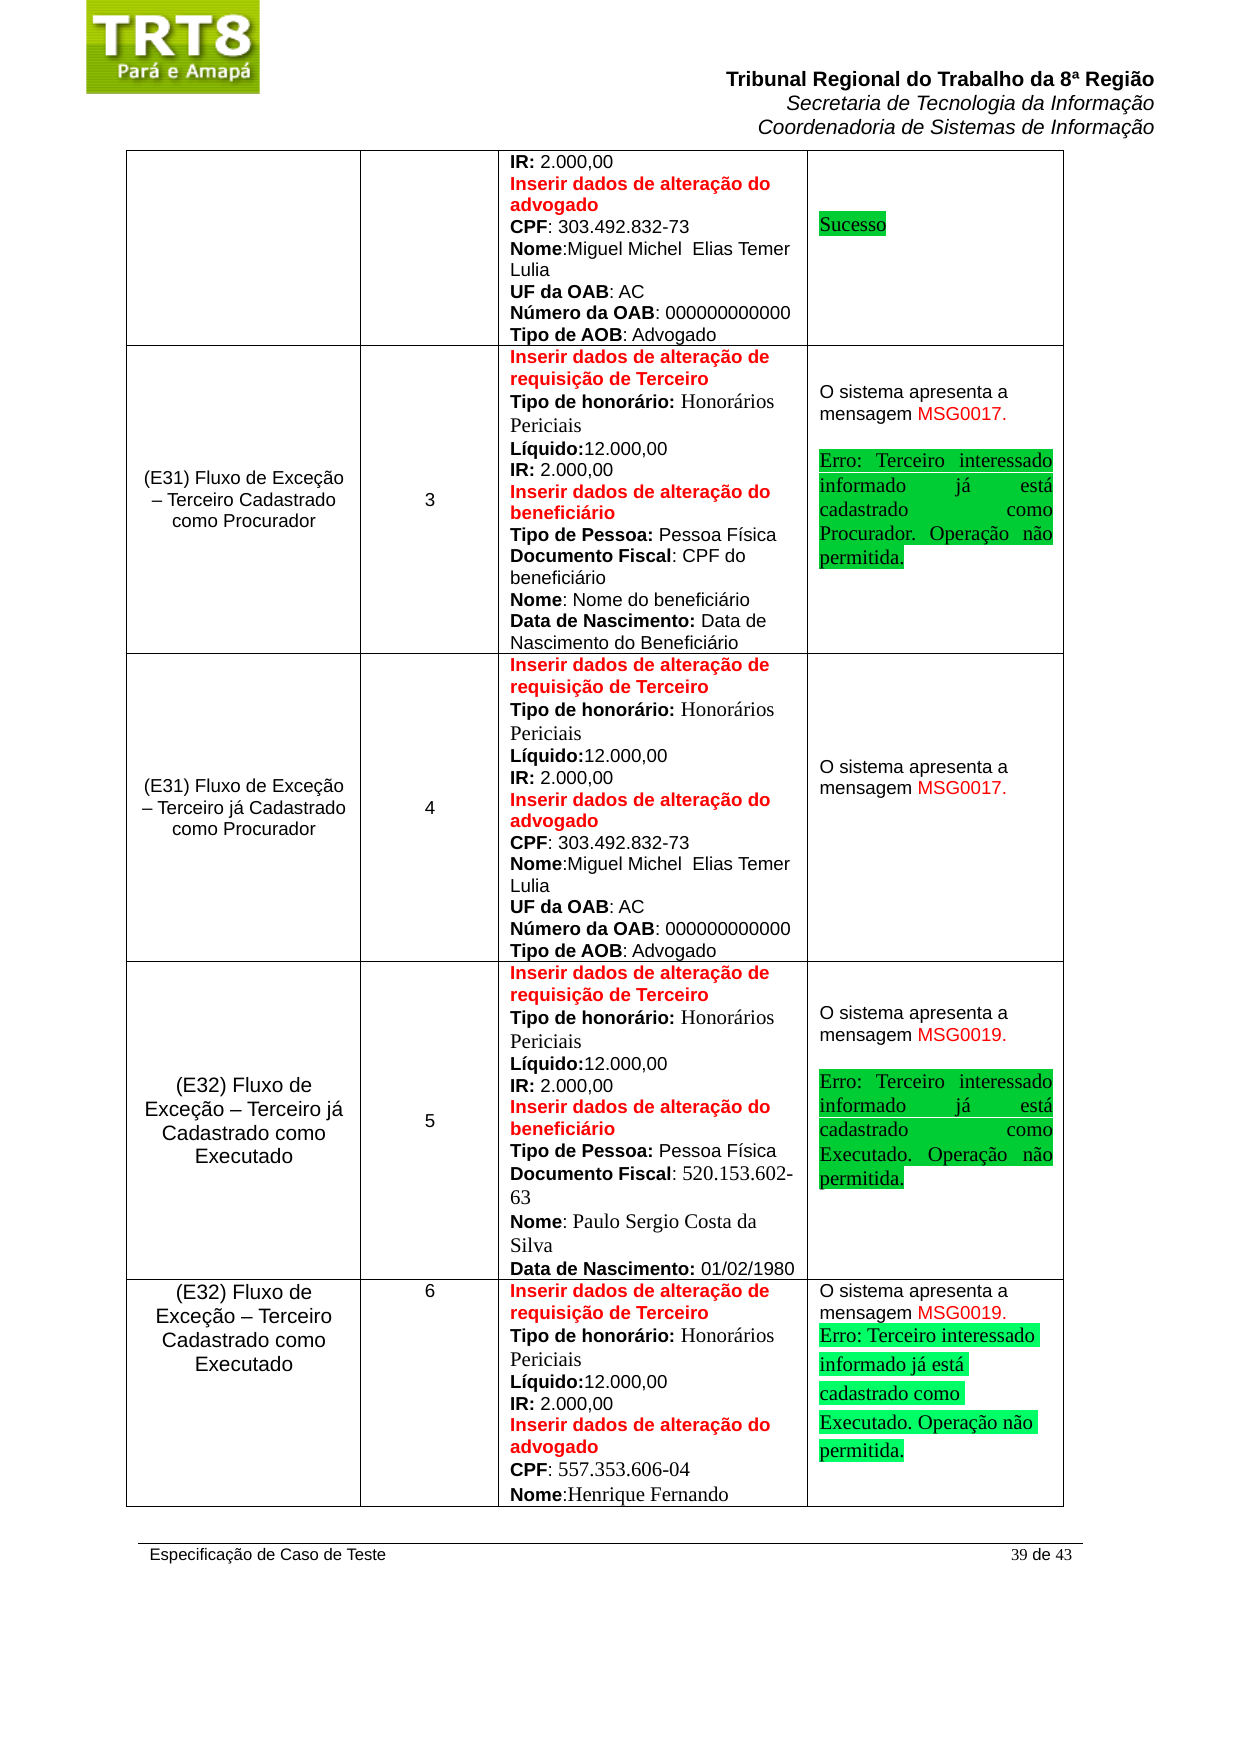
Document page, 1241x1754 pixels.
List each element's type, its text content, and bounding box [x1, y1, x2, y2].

table_cell Inserir dados de alteração de requisição de Terceiro Tipo de honorário: Honorários Periciais Líquido:12.000,00 IR: 2.000,00 Inserir dados de alteração do advogado CPF: 303.492.832-73 Nome:Miguel Michel Elias Temer Lulia UF da OAB: AC Número da OAB: 000000000000 Tipo de AOB: Advogado [499, 654, 807, 961]
table_cell O sistema apresenta a mensagem MSG0019. Erro: Terceiro interessado informado já está cadastrado como Executado. Operação não permitida. [808, 962, 1063, 1279]
table_cell Sucesso [808, 151, 1063, 345]
table_cell (E31) Fluxo de Exceção – Terceiro Cadastrado como Procurador [127, 346, 360, 653]
table_cell (E31) Fluxo de Exceção – Terceiro já Cadastrado como Procurador [127, 654, 360, 961]
table_cell 4 [361, 654, 498, 961]
table_cell 6 [361, 1280, 498, 1506]
picture [86, 0, 260, 94]
table_cell Inserir dados de alteração de requisição de Terceiro Tipo de honorário: Honorários Periciais Líquido:12.000,00 IR: 2.000,00 Inserir dados de alteração do beneficiário Tipo de Pessoa: Pessoa Física Documento Fiscal: 520.153.602-63 Nome: Paulo Sergio Costa da Silva Data de Nascimento: 01/02/1980 [499, 962, 807, 1279]
table_cell O sistema apresenta a mensagem MSG0017. [808, 654, 1063, 961]
table_cell (E32) Fluxo de Exceção – Terceiro já Cadastrado como Executado [127, 962, 360, 1279]
table_cell 3 [361, 346, 498, 653]
table_cell 5 [361, 962, 498, 1279]
table_cell Inserir dados de alteração de requisição de Terceiro Tipo de honorário: Honorários Periciais Líquido:12.000,00 IR: 2.000,00 Inserir dados de alteração do beneficiário Tipo de Pessoa: Pessoa Física Documento Fiscal: CPF do beneficiário Nome: Nome do beneficiário Data de Nascimento: Data de Nascimento do Beneficiário [499, 346, 807, 653]
table_cell O sistema apresenta a mensagem MSG0019. Erro: Terceiro interessado informado já está cadastrado como Executado. Operação não permitida. [808, 1280, 1063, 1506]
table_cell O sistema apresenta a mensagem MSG0017. Erro: Terceiro interessado informado já está cadastrado como Procurador. Operação não permitida. [808, 346, 1063, 653]
table_cell [127, 151, 360, 345]
table_cell (E32) Fluxo de Exceção – Terceiro Cadastrado como Executado [127, 1280, 360, 1506]
table_cell IR: 2.000,00 Inserir dados de alteração do advogado CPF: 303.492.832-73 Nome:Miguel Michel Elias Temer Lulia UF da OAB: AC Número da OAB: 000000000000 Tipo de AOB: Advogado [499, 151, 807, 345]
table_cell [361, 151, 498, 345]
table_cell Inserir dados de alteração de requisição de Terceiro Tipo de honorário: Honorários Periciais Líquido:12.000,00 IR: 2.000,00 Inserir dados de alteração do advogado CPF: 557.353.606-04 Nome:Henrique Fernando [499, 1280, 807, 1506]
